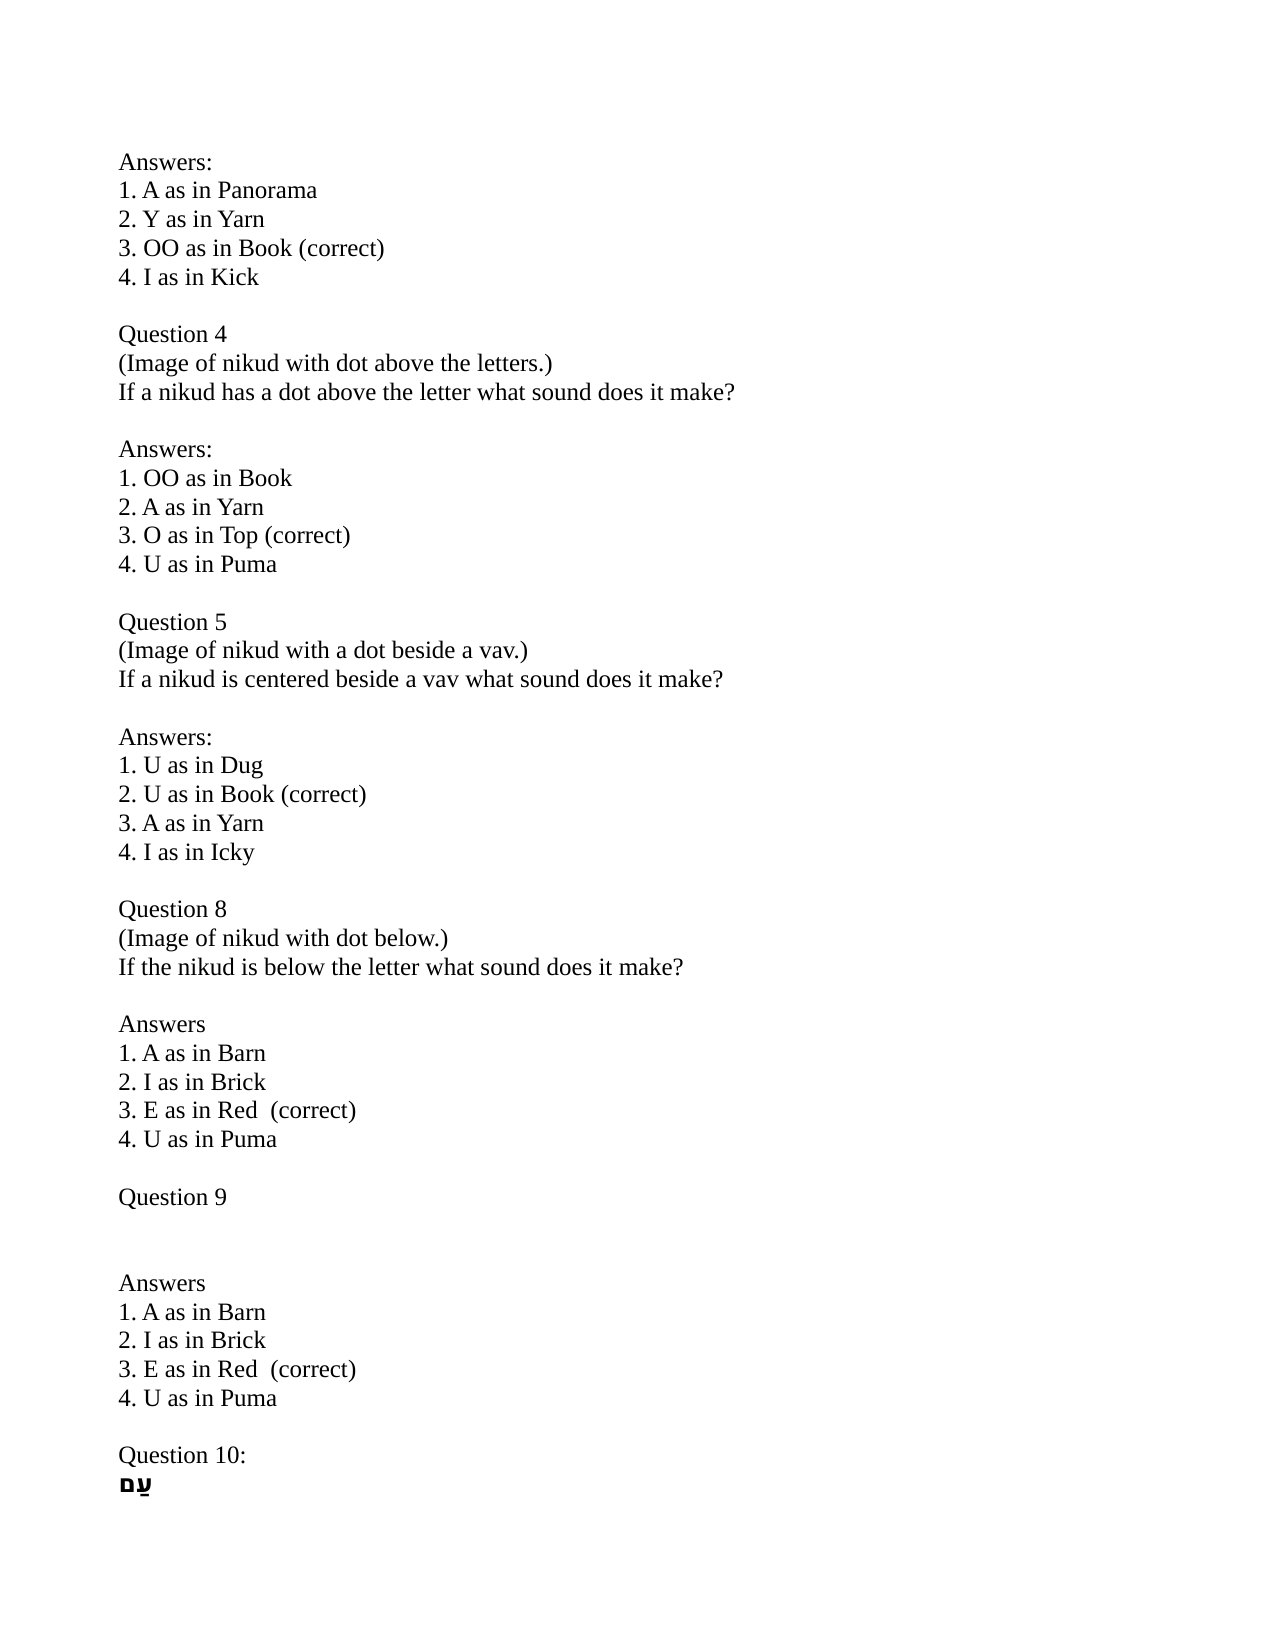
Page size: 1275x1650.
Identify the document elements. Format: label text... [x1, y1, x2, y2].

text If the nikud is below the letter what sound does it make? [118, 952, 1157, 981]
text Answers: [118, 147, 1157, 176]
text Answers [118, 1009, 1157, 1038]
text 2. I as in Brick [118, 1067, 1157, 1096]
text 3. O as in Top (correct) [118, 521, 1157, 549]
text Question 5 [118, 607, 1157, 636]
text 3. OO as in Book (correct) [118, 233, 1157, 262]
text Question 10: [118, 1441, 1157, 1469]
text 2. I as in Brick [118, 1326, 1157, 1354]
text 2. Y as in Yarn [118, 204, 1157, 233]
text 3. E as in Red (correct) [118, 1354, 1157, 1383]
text 4. I as in Icky [118, 837, 1157, 866]
text 4. U as in Puma [118, 1383, 1157, 1412]
text Answers [118, 1268, 1157, 1297]
text 2. A as in Yarn [118, 492, 1157, 521]
text 1. A as in Barn [118, 1038, 1157, 1067]
text If a nikud has a dot above the letter what sound does it make? [118, 377, 1157, 406]
text Answers: [118, 434, 1157, 463]
text Question 9 [118, 1182, 1157, 1211]
text 1. A as in Barn [118, 1297, 1157, 1326]
text 2. U as in Book (correct) [118, 779, 1157, 808]
text עַם [118, 1469, 1157, 1498]
text 3. E as in Red (correct) [118, 1096, 1157, 1124]
text (Image of nikud with a dot beside a vav.) [118, 636, 1157, 664]
text If a nikud is centered beside a vav what sound does it make? [118, 664, 1157, 693]
text 4. U as in Puma [118, 549, 1157, 578]
text 1. OO as in Book [118, 463, 1157, 492]
text (Image of nikud with dot above the letters.) [118, 348, 1157, 377]
text Question 8 [118, 894, 1157, 923]
text 1. U as in Dug [118, 751, 1157, 779]
text Question 4 [118, 319, 1157, 348]
text 4. U as in Puma [118, 1124, 1157, 1153]
text Answers: [118, 722, 1157, 751]
text 1. A as in Panorama [118, 176, 1157, 204]
text (Image of nikud with dot below.) [118, 923, 1157, 952]
text 3. A as in Yarn [118, 808, 1157, 837]
text 4. I as in Kick [118, 262, 1157, 291]
